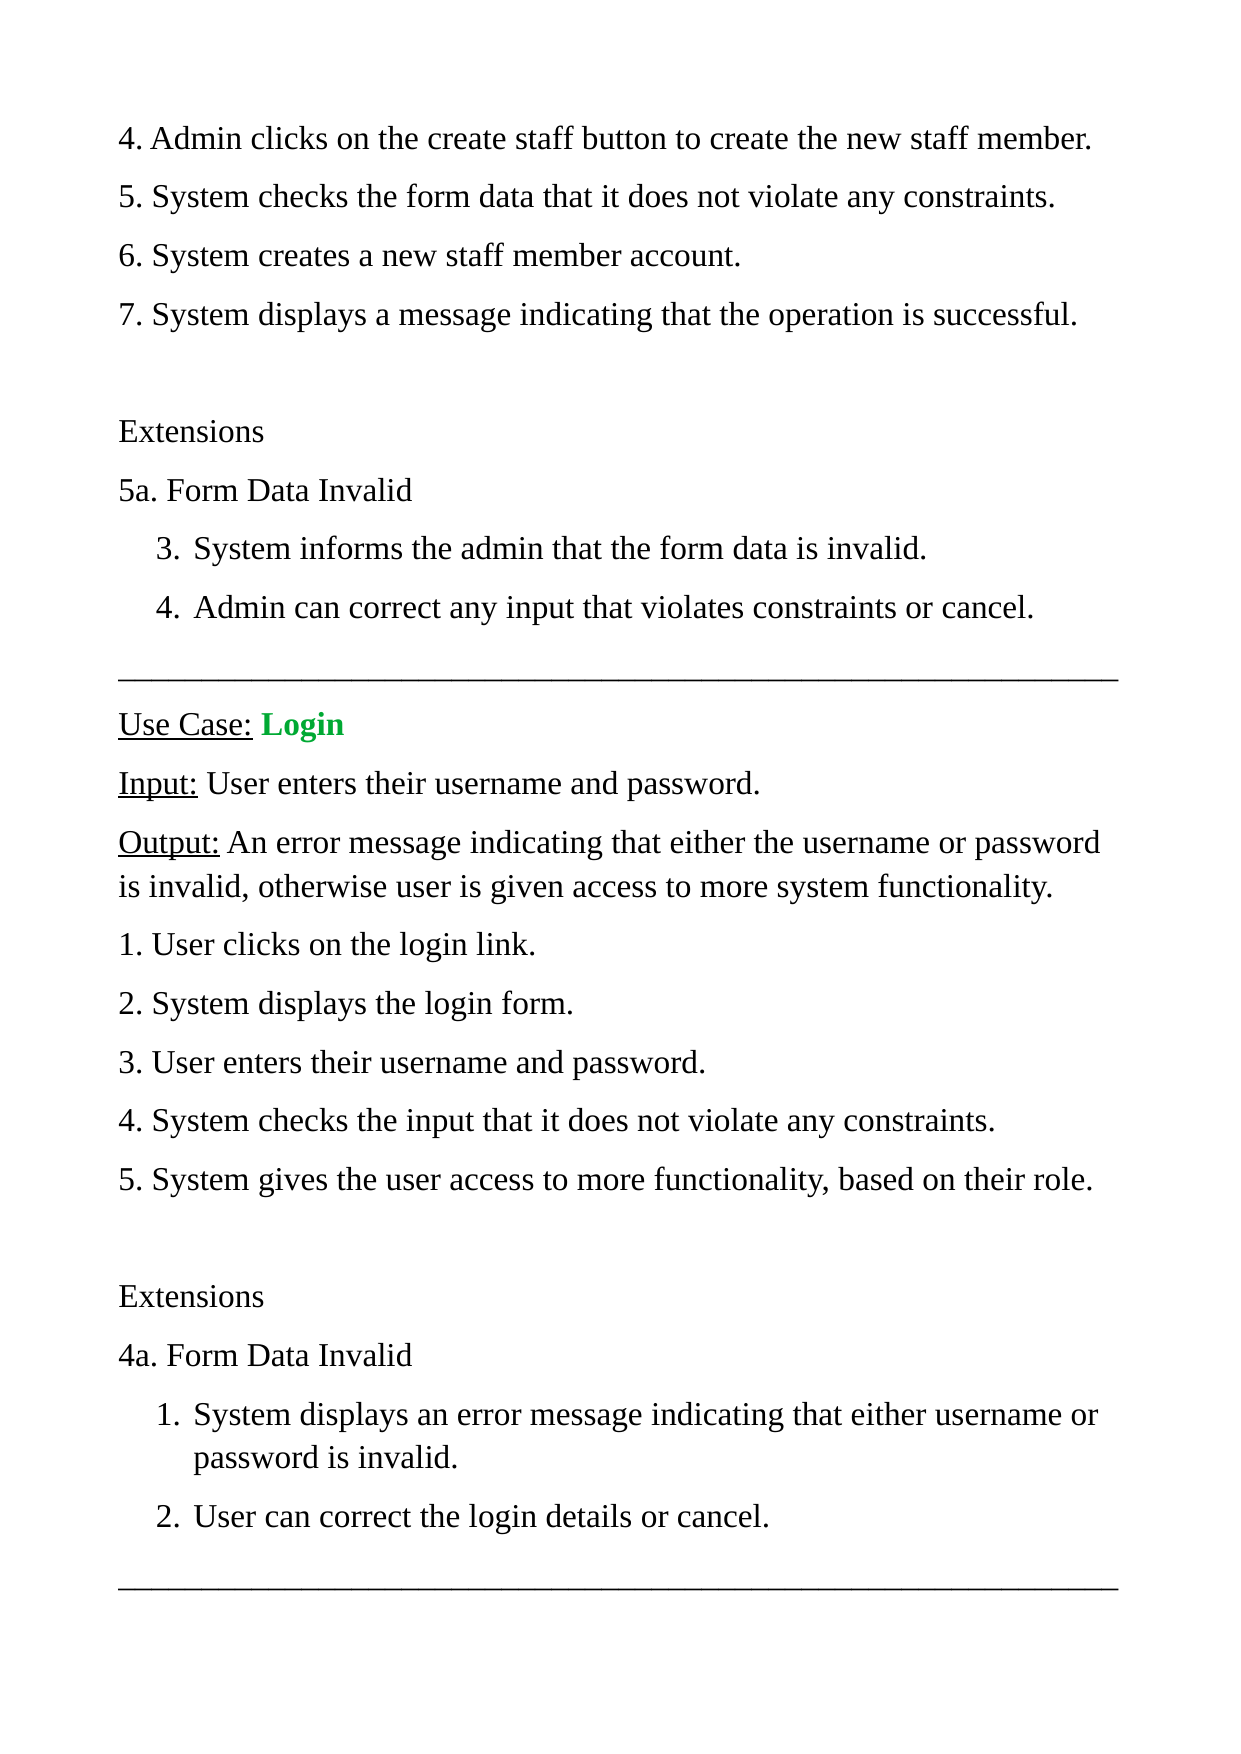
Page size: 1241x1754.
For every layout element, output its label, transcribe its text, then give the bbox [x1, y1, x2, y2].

text Output: An error message indicating that either the username or password is invalid, otherwise user is given access to more system functionality. [118, 822, 1122, 904]
text 7. System displays a message indicating that the operation is successful. [118, 294, 1122, 332]
text 3. User enters their username and password. [118, 1042, 1122, 1080]
text ____________________________________________________________ [118, 1555, 1122, 1593]
list System displays an error message indicating that either username or password is invalid. [156, 1394, 1122, 1476]
text 1. User clicks on the login link. [118, 924, 1122, 963]
text Extensions [118, 411, 1122, 450]
text 6. System creates a new staff member account. [118, 235, 1122, 274]
text 5. System checks the form data that it does not violate any constraints. [118, 177, 1122, 215]
list Admin can correct any input that violates constraints or cancel. [156, 587, 1122, 626]
text 4a. Form Data Invalid [118, 1335, 1122, 1373]
text Extensions [118, 1276, 1122, 1315]
text 2. System displays the login form. [118, 983, 1122, 1022]
text 5. System gives the user access to more functionality, based on their role. [118, 1159, 1122, 1197]
text 5a. Form Data Invalid [118, 470, 1122, 508]
text 4. System checks the input that it does not violate any constraints. [118, 1101, 1122, 1139]
text Use Case: Login [118, 704, 1122, 743]
text Input: User enters their username and password. [118, 763, 1122, 802]
text 4. Admin clicks on the create staff button to create the new staff member. [118, 118, 1122, 156]
text ____________________________________________________________ [118, 646, 1122, 684]
list User can correct the login details or cancel. [156, 1496, 1122, 1535]
list System informs the admin that the form data is invalid. [156, 529, 1122, 567]
